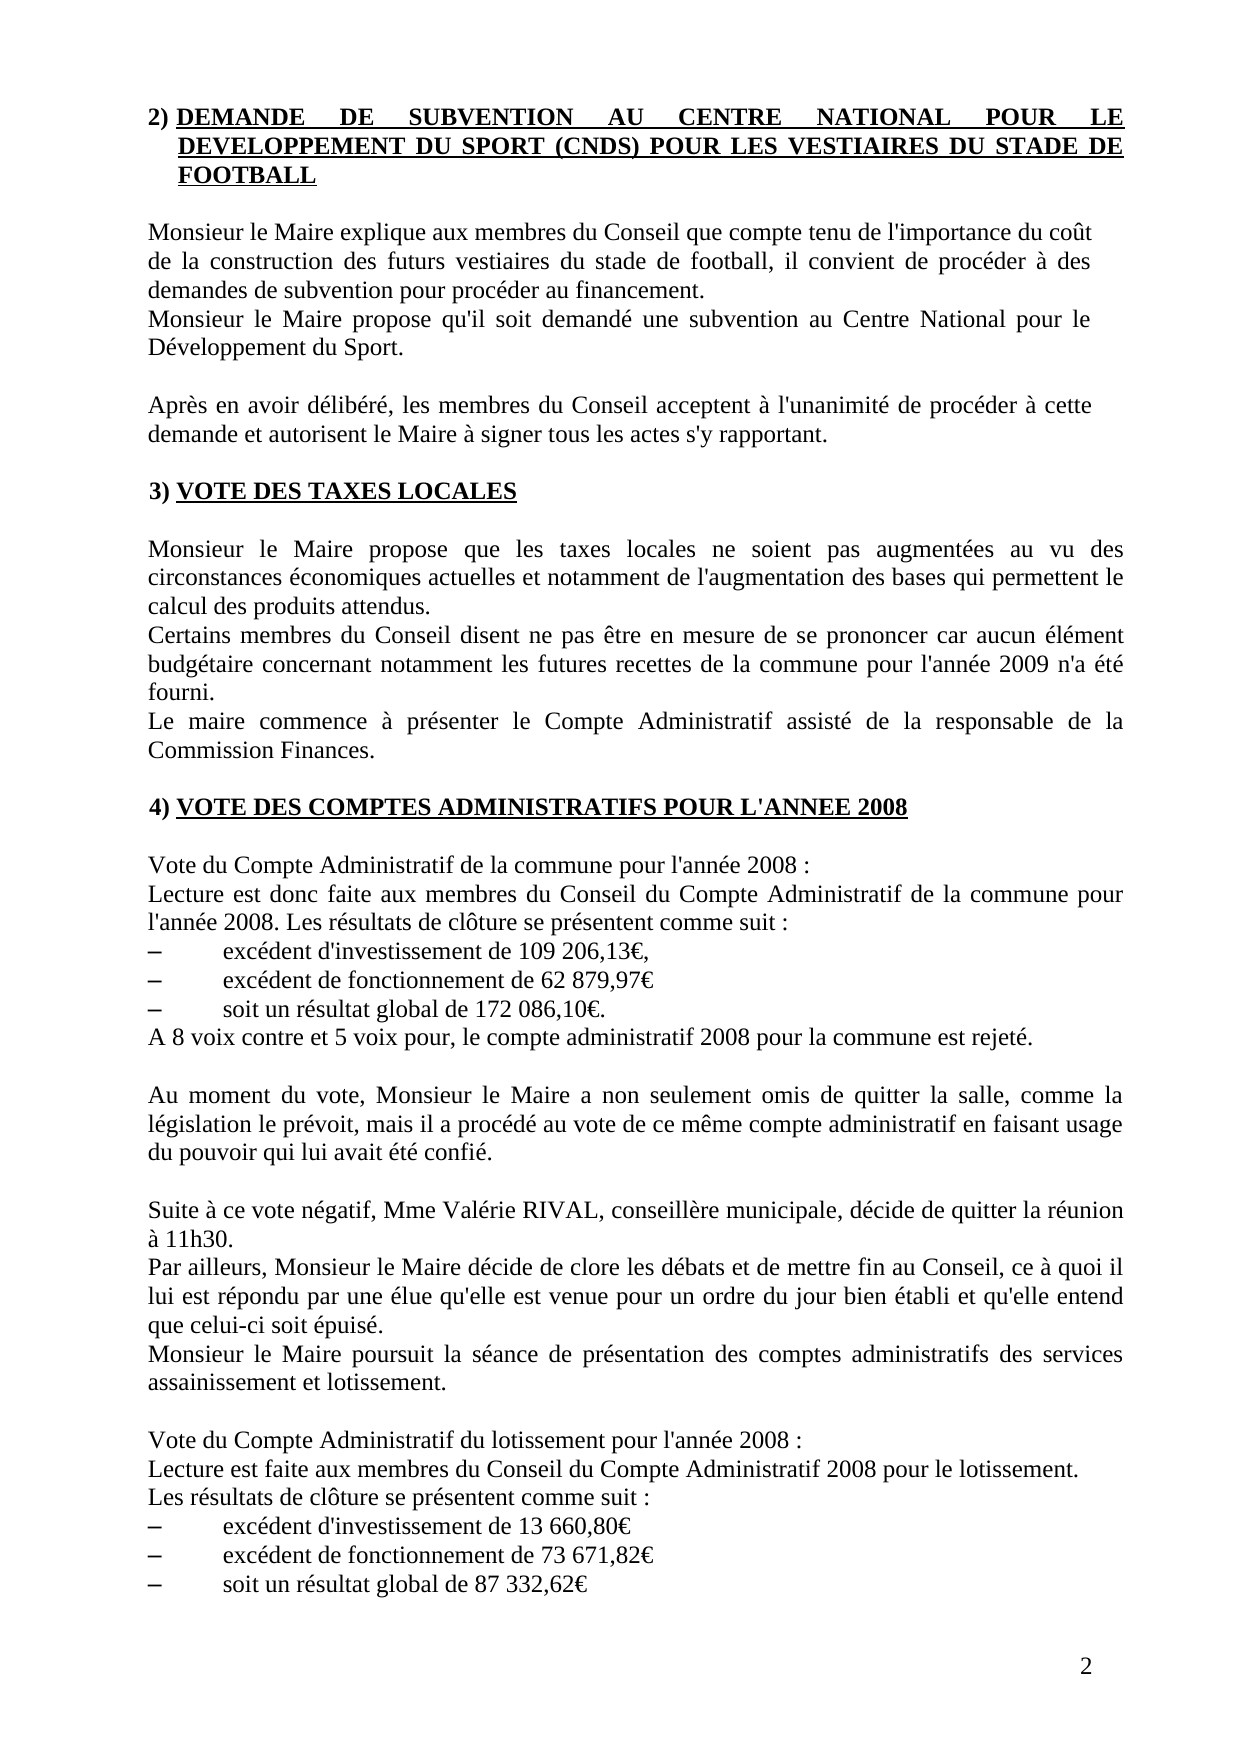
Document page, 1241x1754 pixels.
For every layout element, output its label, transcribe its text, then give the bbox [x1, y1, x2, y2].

text Vote du Compte Administratif de la commune pour l'année 2008 : [148, 850, 1125, 879]
list 4) VOTE DES COMPTES ADMINISTRATIFS POUR L'ANNEE 2008 [149, 792, 1125, 821]
text Monsieur le Maire propose qu'il soit demandé une subvention au Centre National pour le Développement du Sport. [148, 304, 1092, 361]
text A 8 voix contre et 5 voix pour, le compte administratif 2008 pour la commune est rejeté. [148, 1022, 1125, 1051]
text Par ailleurs, Monsieur le Maire décide de clore les débats et de mettre fin au Conseil, ce à quoi il lui est répondu par une élue qu'elle est venue pour un ordre du jour bien établi et qu'elle entend que celui-ci soit épuisé. [148, 1252, 1125, 1339]
text Monsieur le Maire propose que les taxes locales ne soient pas augmentées au vu des circonstances économiques actuelles et notamment de l'augmentation des bases qui permettent le calcul des produits attendus. [148, 534, 1125, 620]
text Lecture est donc faite aux membres du Conseil du Compte Administratif de la commune pour l'année 2008. Les résultats de clôture se présentent comme suit : [148, 879, 1125, 936]
text Vote du Compte Administratif du lotissement pour l'année 2008 : [148, 1425, 1125, 1454]
list soit un résultat global de 172 086,10€. [148, 994, 1125, 1022]
list excédent de fonctionnement de 73 671,82€ [148, 1540, 1125, 1569]
text Les résultats de clôture se présentent comme suit : [148, 1482, 1125, 1511]
list soit un résultat global de 87 332,62€ [148, 1569, 1125, 1597]
text Suite à ce vote négatif, Mme Valérie RIVAL, conseillère municipale, décide de quitter la réunion à 11h30. [148, 1195, 1125, 1252]
text Après en avoir délibéré, les membres du Conseil acceptent à l'unanimité de procéder à cette demande et autorisent le Maire à signer tous les actes s'y rapportant. [148, 390, 1092, 447]
text Au moment du vote, Monsieur le Maire a non seulement omis de quitter la salle, comme la législation le prévoit, mais il a procédé au vote de ce même compte administratif en faisant usage du pouvoir qui lui avait été confié. [148, 1080, 1125, 1166]
text Monsieur le Maire explique aux membres du Conseil que compte tenu de l'importance du coût de la construction des futurs vestiaires du stade de football, il convient de procéder à des demandes de subvention pour procéder au financement. [148, 217, 1092, 304]
list excédent d'investissement de 109 206,13€, [148, 936, 1125, 965]
list 3) VOTE DES TAXES LOCALES [149, 476, 1125, 505]
list excédent d'investissement de 13 660,80€ [148, 1511, 1125, 1540]
text Certains membres du Conseil disent ne pas être en mesure de se prononcer car aucun élément budgétaire concernant notamment les futures recettes de la commune pour l'année 2009 n'a été fourni. [148, 620, 1125, 706]
text Lecture est faite aux membres du Conseil du Compte Administratif 2008 pour le lotissement. [148, 1454, 1125, 1482]
text Monsieur le Maire poursuit la séance de présentation des comptes administratifs des services assainissement et lotissement. [148, 1339, 1125, 1396]
list DEMANDE DE SUBVENTION AU CENTRE NATIONAL POUR LE DEVELOPPEMENT DU SPORT (CNDS) POUR LES VESTIAIRES DU STADE DE FOOTBALL [148, 102, 1125, 189]
list excédent de fonctionnement de 62 879,97€ [148, 965, 1125, 994]
text Le maire commence à présenter le Compte Administratif assisté de la responsable de la Commission Finances. [148, 706, 1125, 764]
